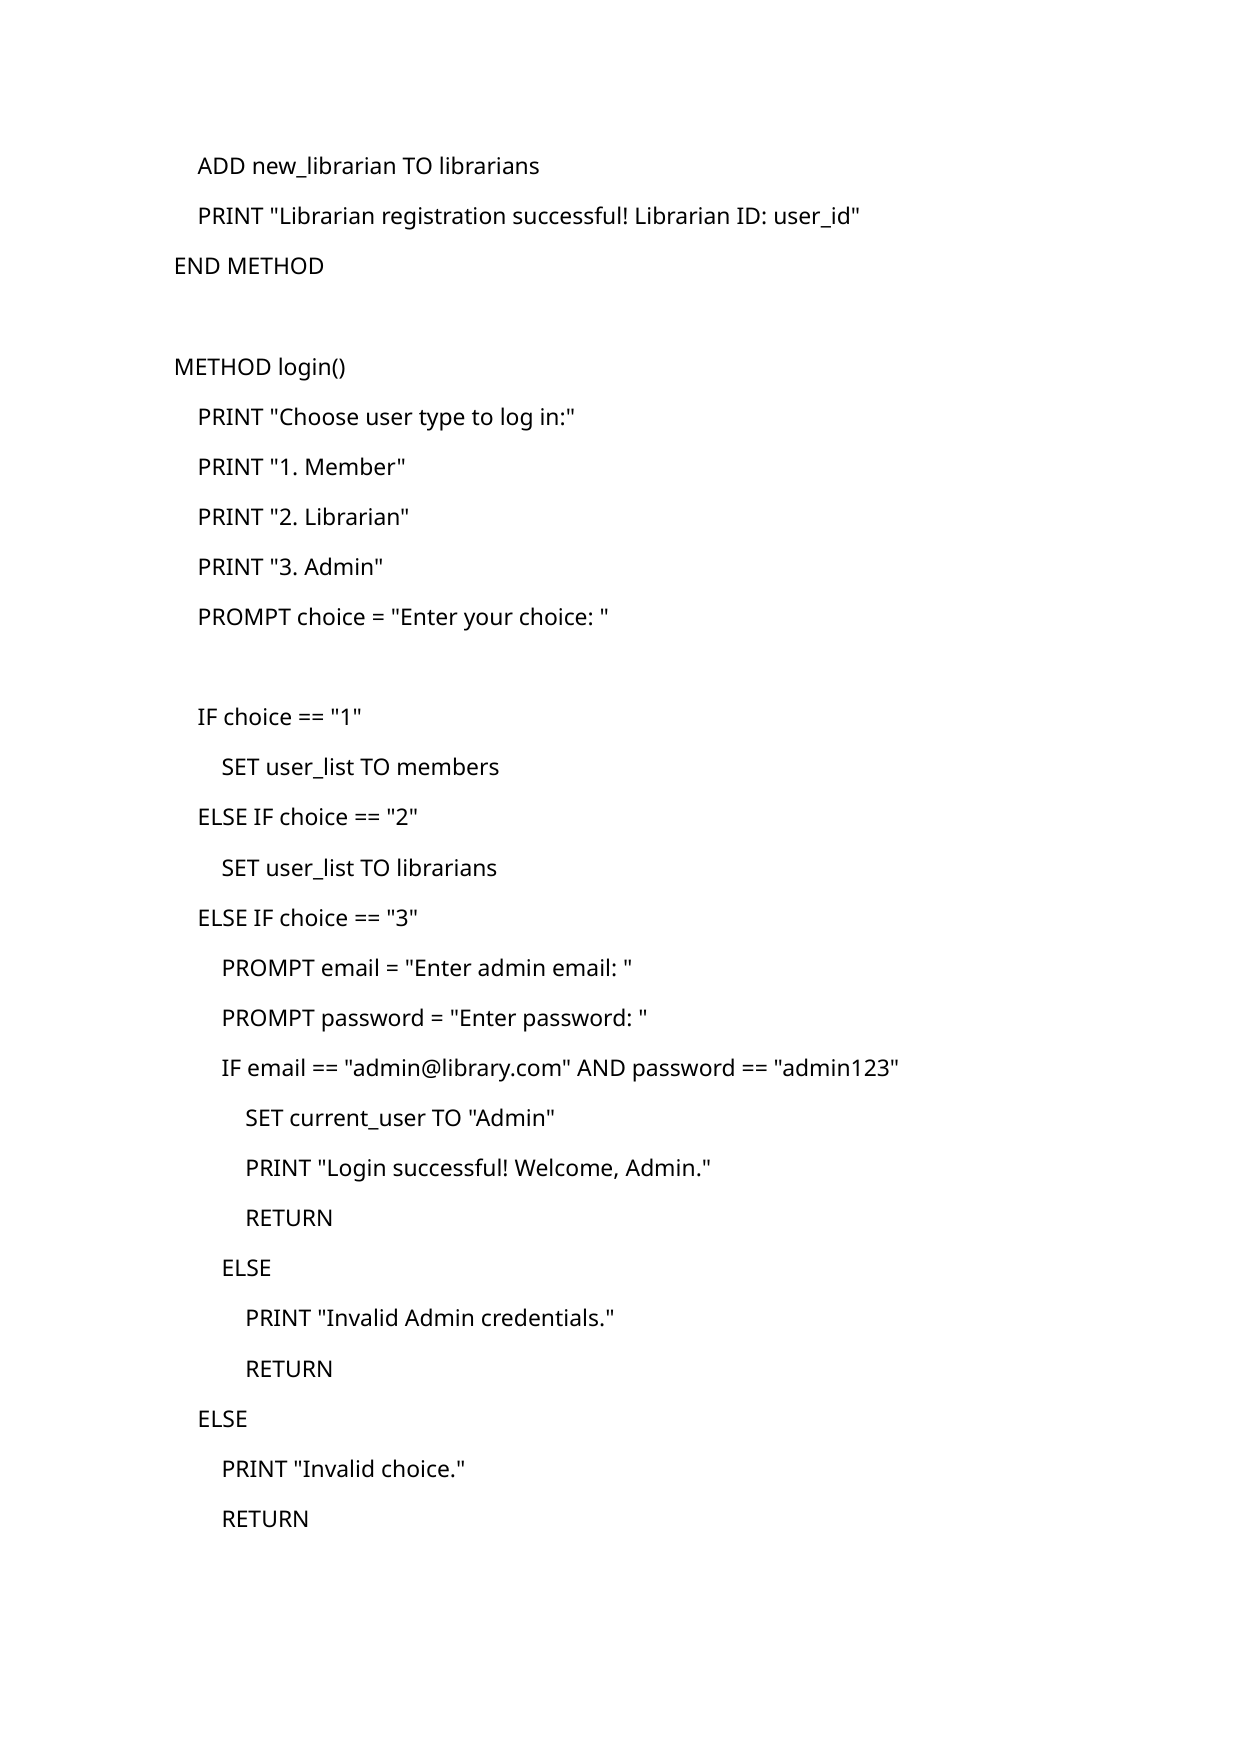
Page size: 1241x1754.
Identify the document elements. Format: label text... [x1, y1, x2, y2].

text RETURN [150, 1503, 1090, 1534]
text PRINT "Invalid Admin credentials." [150, 1302, 1090, 1334]
text PRINT "2. Librarian" [150, 501, 1090, 532]
text IF choice == "1" [150, 701, 1090, 732]
text RETURN [150, 1352, 1090, 1384]
text PRINT "Login successful! Welcome, Admin." [150, 1152, 1090, 1183]
text PRINT "Invalid choice." [150, 1453, 1090, 1484]
text METHOD login() [150, 350, 1090, 382]
text PROMPT choice = "Enter your choice: " [150, 601, 1090, 632]
text PRINT "Librarian registration successful! Librarian ID: user_id" [150, 200, 1090, 231]
text IF email == "admin@library.com" AND password == "admin123" [150, 1052, 1090, 1083]
text PRINT "1. Member" [150, 451, 1090, 482]
text END METHOD [150, 250, 1090, 281]
text RETURN [150, 1202, 1090, 1233]
text SET current_user TO "Admin" [150, 1102, 1090, 1133]
text SET user_list TO librarians [150, 851, 1090, 883]
text SET user_list TO members [150, 751, 1090, 782]
text PRINT "Choose user type to log in:" [150, 401, 1090, 432]
text ELSE IF choice == "2" [150, 801, 1090, 833]
text ELSE [150, 1252, 1090, 1283]
text PROMPT email = "Enter admin email: " [150, 952, 1090, 983]
text PRINT "3. Admin" [150, 551, 1090, 582]
text ELSE [150, 1403, 1090, 1434]
text PROMPT password = "Enter password: " [150, 1002, 1090, 1033]
text ADD new_librarian TO librarians [150, 150, 1090, 181]
text ELSE IF choice == "3" [150, 902, 1090, 933]
